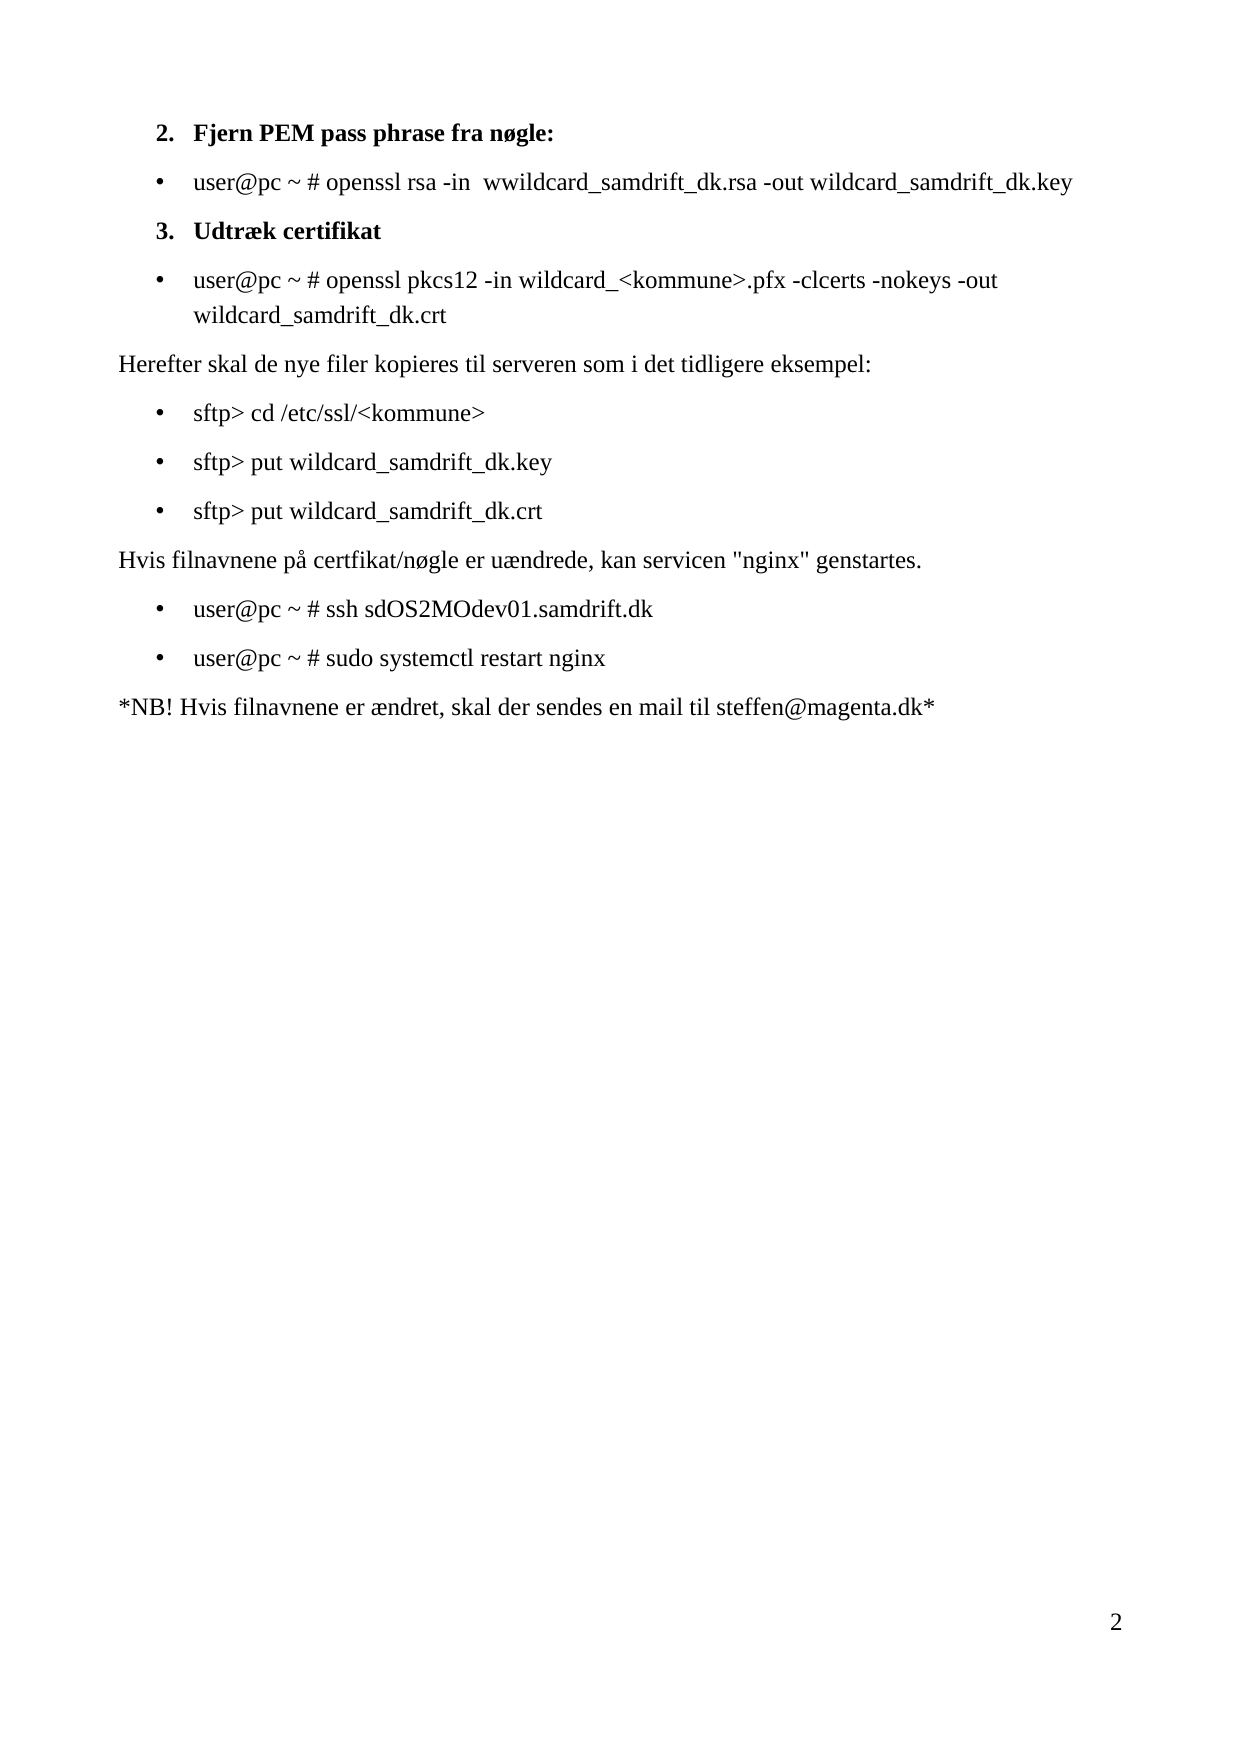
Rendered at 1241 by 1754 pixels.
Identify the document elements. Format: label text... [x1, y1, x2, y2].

list user@pc ~ # sudo systemctl restart nginx [156, 643, 1122, 672]
text Hvis filnavnene på certfikat/nøgle er uændrede, kan servicen "nginx" genstartes. [118, 545, 1122, 574]
list Udtræk certifikat [156, 216, 1122, 245]
text Herefter skal de nye filer kopieres til serveren som i det tidligere eksempel: [118, 349, 1122, 378]
list user@pc ~ # ssh sdOS2MOdev01.samdrift.dk [156, 594, 1122, 623]
list user@pc ~ # openssl pkcs12 -in wildcard_<kommune>.pfx -clcerts -nokeys -out wildcard_samdrift_dk.crt [156, 265, 1122, 328]
text *NB! Hvis filnavnene er ændret, skal der sendes en mail til steffen@magenta.dk* [118, 692, 1122, 721]
list sftp> put wildcard_samdrift_dk.key [156, 447, 1122, 476]
list user@pc ~ # openssl rsa -in wwildcard_samdrift_dk.rsa -out wildcard_samdrift_dk.key [156, 167, 1122, 196]
list sftp> put wildcard_samdrift_dk.crt [156, 496, 1122, 525]
list Fjern PEM pass phrase fra nøgle: [156, 118, 1122, 147]
list sftp> cd /etc/ssl/<kommune> [156, 398, 1122, 427]
